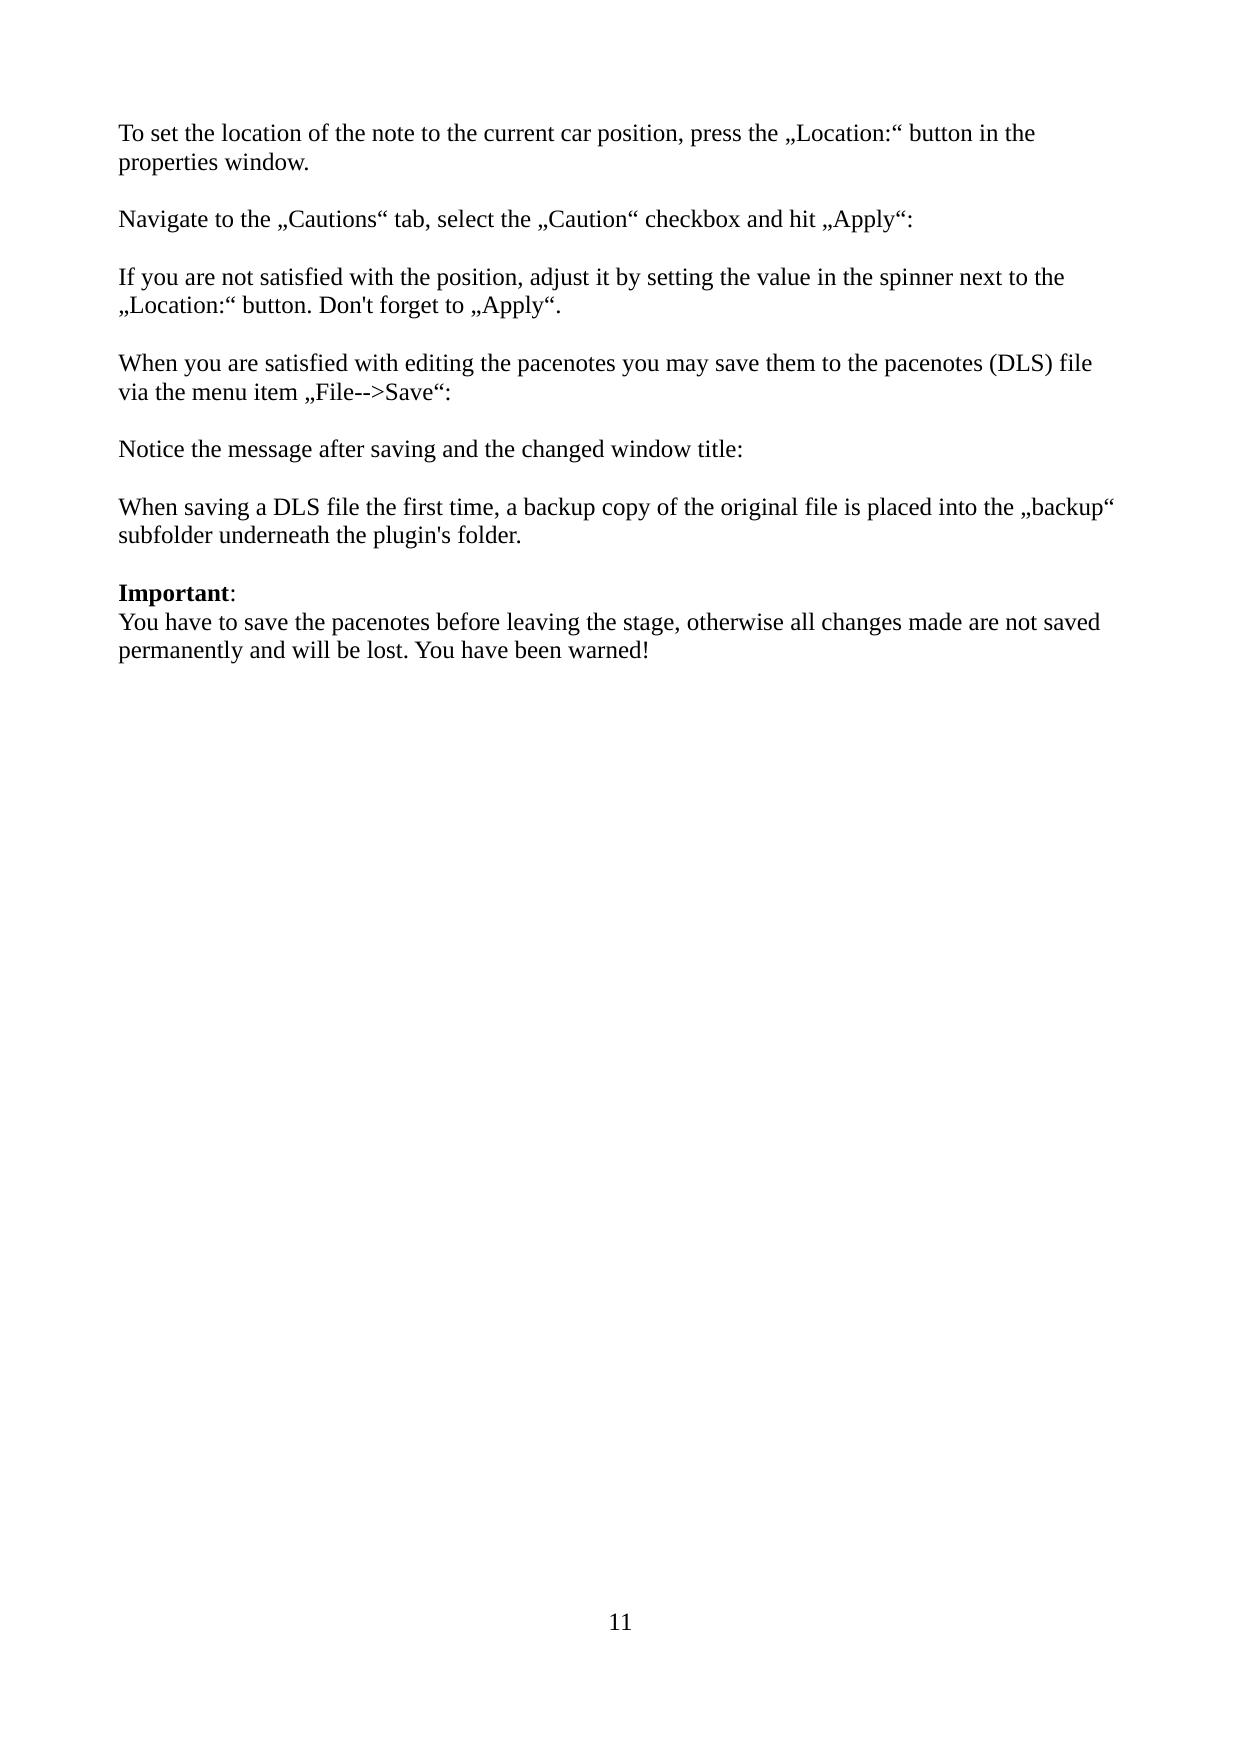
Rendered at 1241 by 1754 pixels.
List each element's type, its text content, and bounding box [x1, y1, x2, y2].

text When saving a DLS file the first time, a backup copy of the original file is placed into the „backup“ subfolder underneath the plugin's folder. [118, 492, 1122, 549]
text If you are not satisfied with the position, adjust it by setting the value in the spinner next to the „Location:“ button. Don't forget to „Apply“. [118, 262, 1122, 319]
text To set the location of the note to the current car position, press the „Location:“ button in the properties window. [118, 118, 1122, 176]
text Important: [118, 578, 1122, 607]
text When you are satisfied with editing the pacenotes you may save them to the pacenotes (DLS) file via the menu item „File-->Save“: [118, 348, 1122, 406]
text Notice the message after saving and the changed window title: [118, 434, 1122, 463]
text You have to save the pacenotes before leaving the stage, otherwise all changes made are not saved permanently and will be lost. You have been warned! [118, 607, 1122, 664]
text Navigate to the „Cautions“ tab, select the „Caution“ checkbox and hit „Apply“: [118, 204, 1122, 233]
